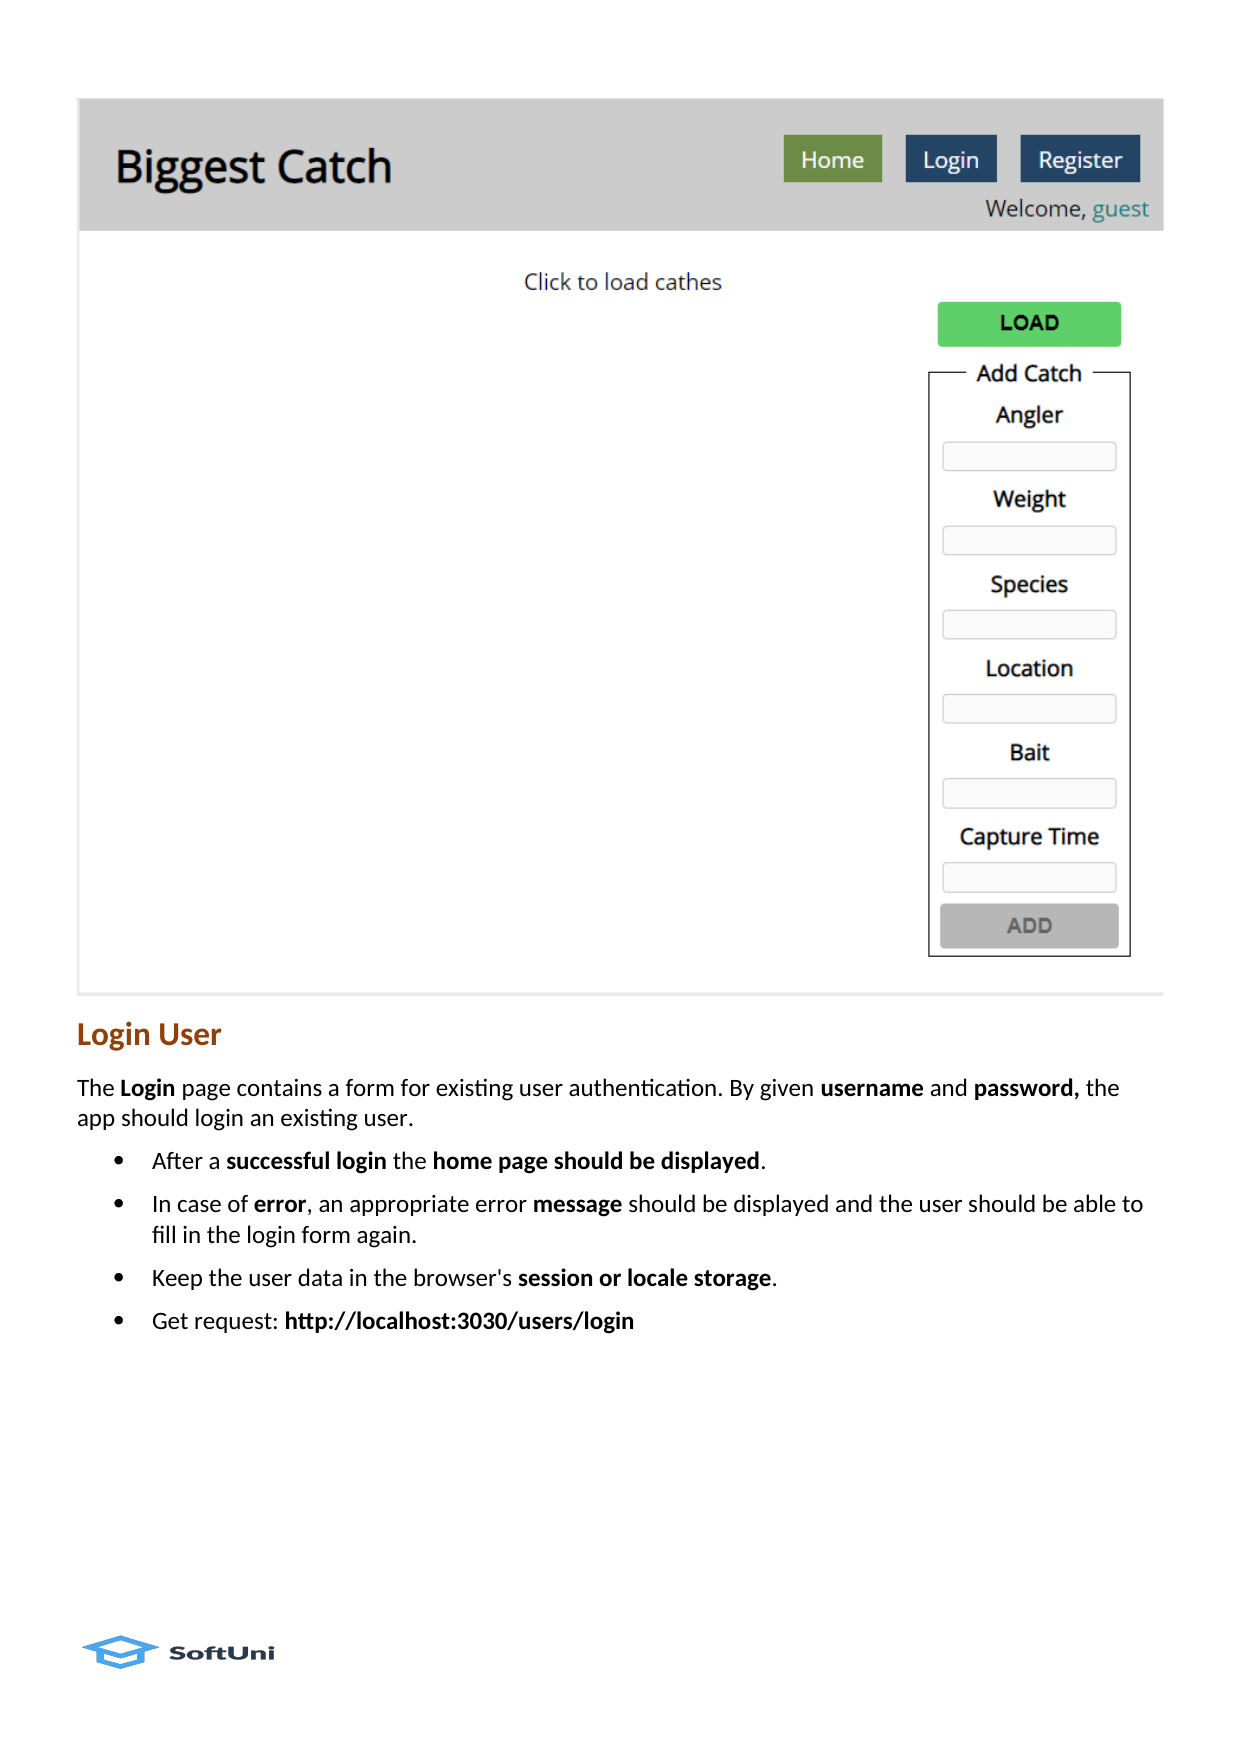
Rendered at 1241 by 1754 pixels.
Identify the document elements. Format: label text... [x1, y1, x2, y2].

list In case of error, an appropriate error message should be displayed and the user should be able to fill in the login form again. [114, 1188, 1163, 1249]
picture [75, 1632, 281, 1672]
text The Login page contains a form for existing user authentication. By given username and password, the app should login an existing user. [77, 1072, 1163, 1133]
list After a successful login the home page should be displayed. [114, 1145, 1163, 1176]
list Get request: http://localhost:3030/users/login [114, 1305, 1163, 1336]
picture [76, 97, 1164, 996]
subtitle Login User [77, 1013, 1163, 1053]
list Keep the user data in the browser's session or locale storage. [114, 1262, 1163, 1292]
